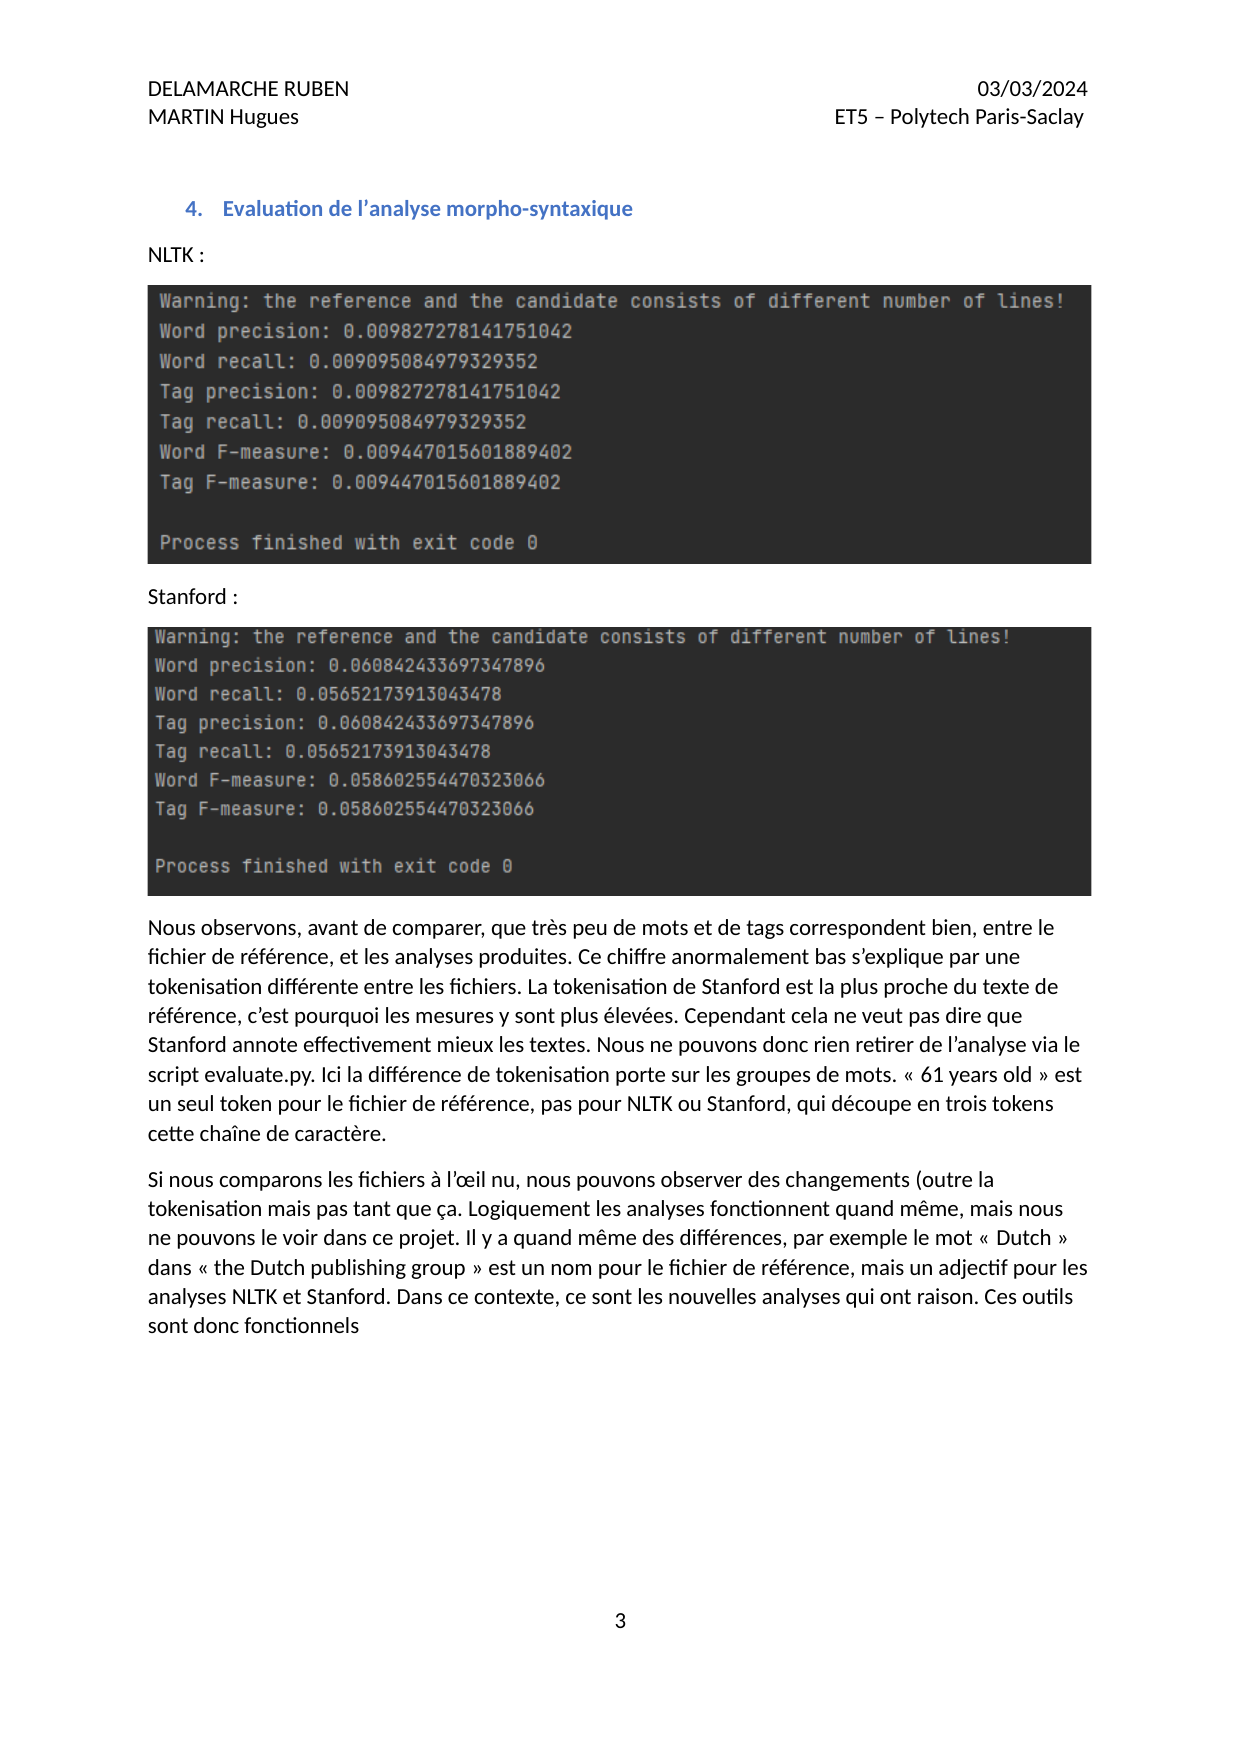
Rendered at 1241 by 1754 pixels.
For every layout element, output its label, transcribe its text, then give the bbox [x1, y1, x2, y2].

text Si nous comparons les fichiers à l’œil nu, nous pouvons observer des changements (outre la tokenisation mais pas tant que ça. Logiquement les analyses fonctionnent quand même, mais nous ne pouvons le voir dans ce projet. Il y a quand même des différences, par exemple le mot « Dutch » dans « the Dutch publishing group » est un nom pour le fichier de référence, mais un adjectif pour les analyses NLTK et Stanford. Dans ce contexte, ce sont les nouvelles analyses qui ont raison. Ces outils sont donc fonctionnels [148, 1165, 1093, 1340]
list Evaluation de l’analyse morpho-syntaxique [185, 194, 1093, 222]
text Nous observons, avant de comparer, que très peu de mots et de tags correspondent bien, entre le fichier de référence, et les analyses produites. Ce chiffre anormalement bas s’explique par une tokenisation différente entre les fichiers. La tokenisation de Stanford est la plus proche du texte de référence, c’est pourquoi les mesures y sont plus élevées. Cependant cela ne veut pas dire que Stanford annote effectivement mieux les textes. Nous ne pouvons donc rien retirer de l’analyse via le script evaluate.py. Ici la différence de tokenisation porte sur les groupes de mots. « 61 years old » est un seul token pour le fichier de référence, pas pour NLTK ou Stanford, qui découpe en trois tokens cette chaîne de caractère. [148, 913, 1093, 1147]
text NLTK : [148, 240, 1093, 268]
text Stanford : [148, 582, 1093, 610]
